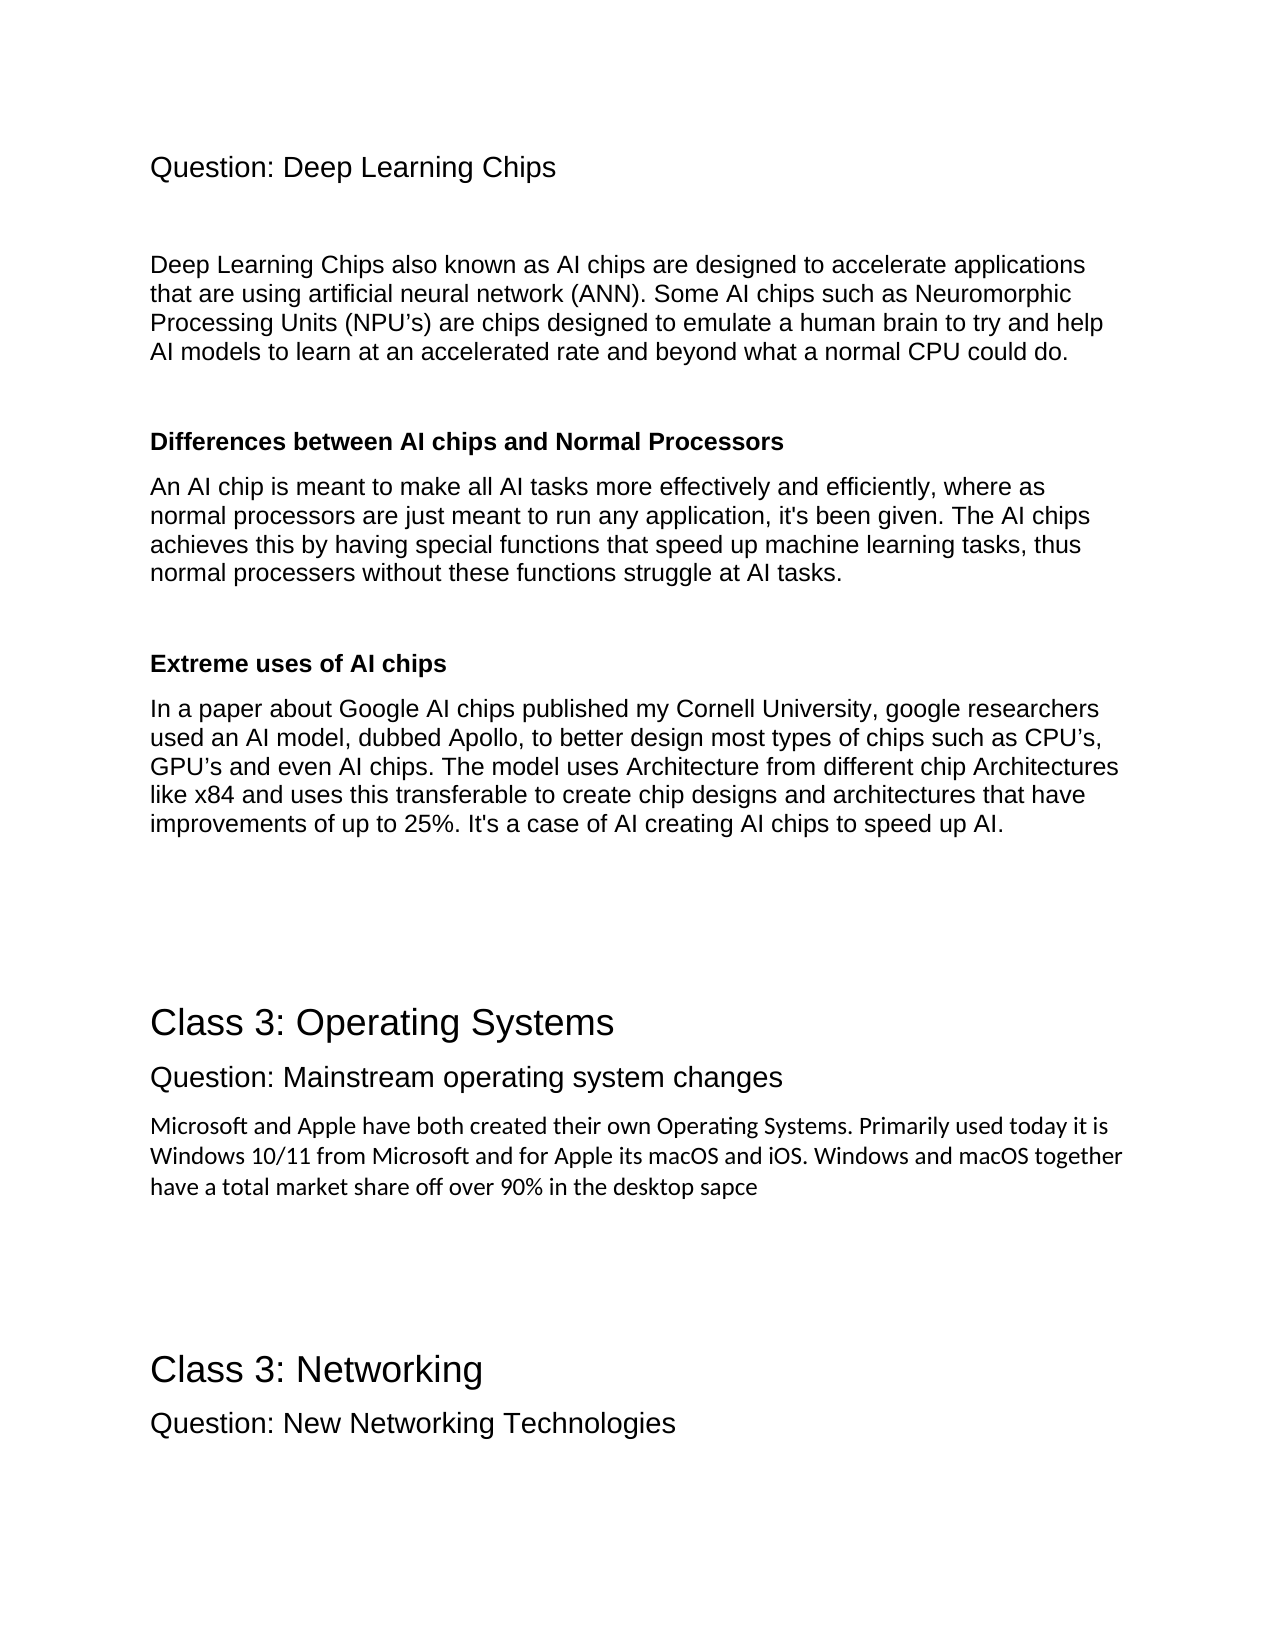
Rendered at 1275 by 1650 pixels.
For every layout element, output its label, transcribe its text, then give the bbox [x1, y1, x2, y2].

text Extreme uses of AI chips [150, 648, 1125, 677]
text Question: New Networking Technologies [150, 1407, 1125, 1440]
text Differences between AI chips and Normal Processors [150, 427, 1125, 456]
text In a paper about Google AI chips published my Cornell University, google researchers used an AI model, dubbed Apollo, to better design most types of chips such as CPU’s, GPU’s and even AI chips. The model uses Architecture from different chip Architectures like x84 and uses this transferable to create chip designs and architectures that have improvements of up to 25%. It's a case of AI creating AI chips to speed up AI. [150, 694, 1125, 838]
text An AI chip is meant to make all AI tasks more effectively and efficiently, where as normal processors are just meant to run any application, it's been given. The AI chips achieves this by having special functions that speed up machine learning tasks, thus normal processers without these functions struggle at AI tasks. [150, 472, 1125, 587]
text Deep Learning Chips also known as AI chips are designed to accelerate applications that are using artificial neural network (ANN). Some AI chips such as Neuromorphic Processing Units (NPU’s) are chips designed to emulate a human brain to try and help AI models to learn at an accelerated rate and beyond what a normal CPU could do. [150, 250, 1125, 365]
text Microsoft and Apple have both created their own Operating Systems. Primarily used today it is Windows 10/11 from Microsoft and for Apple its macOS and iOS. Windows and macOS together have a total market share off over 90% in the desktop sapce [150, 1110, 1125, 1257]
text Question: Deep Learning Chips [150, 150, 1125, 183]
text Question: Mainstream operating system changes [150, 1059, 1125, 1093]
text Class 3: Operating Systems [150, 1000, 1125, 1043]
text Class 3: Networking [150, 1347, 1125, 1390]
